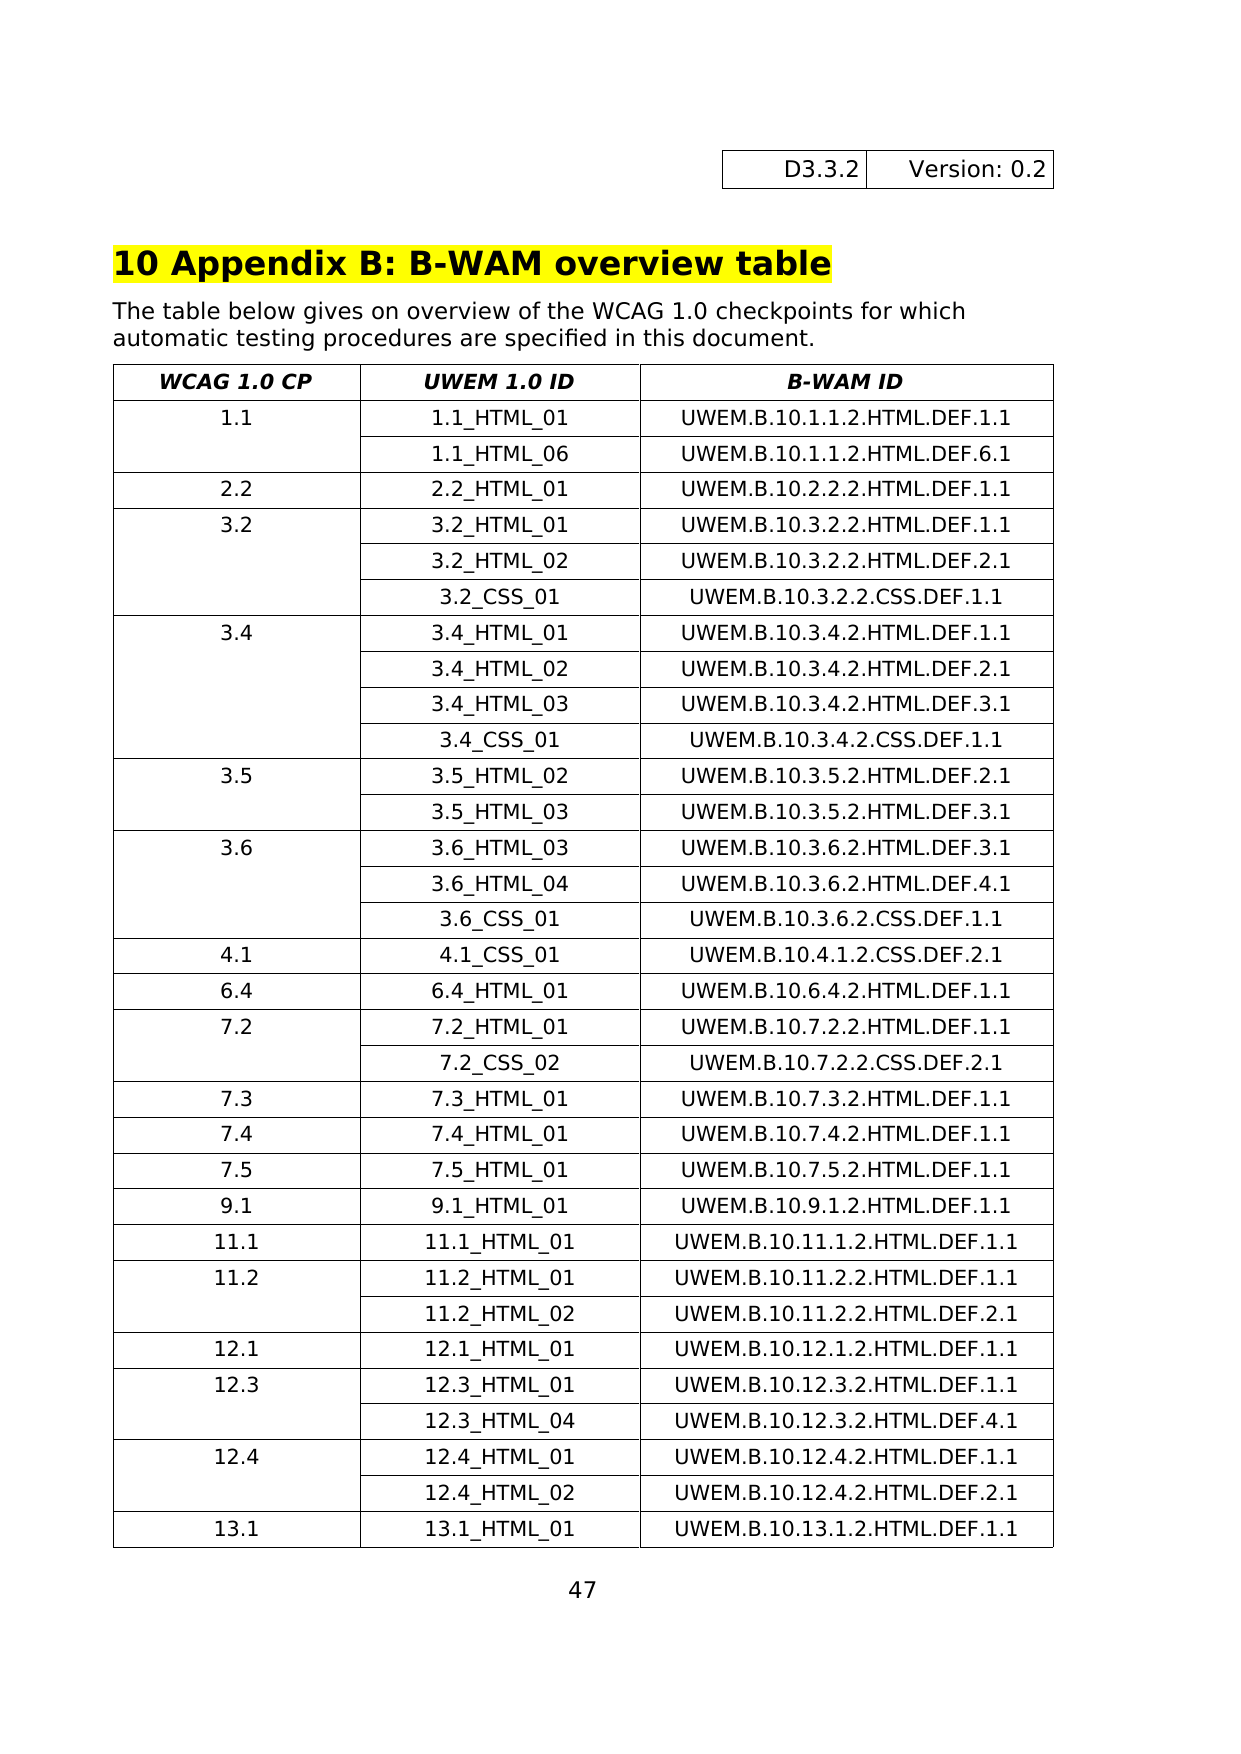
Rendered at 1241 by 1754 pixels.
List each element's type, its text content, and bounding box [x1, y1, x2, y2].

table_cell UWEM.B.10.7.3.2.HTML.DEF.1.1 [641, 1082, 1053, 1117]
table_cell 4.1 [114, 939, 360, 973]
table_cell 13.1_HTML_01 [361, 1512, 639, 1547]
table_cell UWEM.B.10.12.3.2.HTML.DEF.4.1 [641, 1404, 1053, 1439]
table_cell 2.2 [114, 473, 360, 508]
table_header 11.2_HTML_01 [361, 1261, 639, 1296]
table_header 12.4_HTML_01 [361, 1440, 639, 1475]
table_cell 3.6_CSS_01 [361, 903, 639, 938]
table_cell UWEM.B.10.3.5.2.HTML.DEF.3.1 [641, 795, 1053, 830]
table_cell 3.5_HTML_03 [361, 795, 639, 830]
table_header UWEM.B.10.1.1.2.HTML.DEF.1.1 [641, 401, 1053, 436]
table_cell 11.1_HTML_01 [361, 1225, 639, 1260]
table_cell UWEM.B.10.11.1.2.HTML.DEF.1.1 [641, 1225, 1053, 1260]
table_header B-WAM ID [641, 365, 1053, 400]
table_cell UWEM.B.10.12.4.2.HTML.DEF.2.1 [641, 1476, 1053, 1511]
table_cell UWEM.B.10.3.4.2.HTML.DEF.2.1 [641, 652, 1053, 687]
table_cell UWEM.B.10.7.4.2.HTML.DEF.1.1 [641, 1118, 1053, 1153]
table_header UWEM.B.10.3.6.2.HTML.DEF.3.1 [641, 831, 1053, 866]
table_cell 3.4_HTML_03 [361, 688, 639, 723]
table_cell 9.1 [114, 1189, 360, 1224]
table_cell UWEM.B.10.7.5.2.HTML.DEF.1.1 [641, 1154, 1053, 1188]
table_cell 7.5_HTML_01 [361, 1154, 639, 1188]
table_cell 3.6 [114, 831, 360, 938]
table_cell UWEM.B.10.3.6.2.HTML.DEF.4.1 [641, 867, 1053, 902]
table_cell 11.2_HTML_02 [361, 1297, 639, 1332]
table_cell 3.4 [114, 616, 360, 758]
table_header WCAG 1.0 CP [114, 365, 360, 400]
table_cell 7.2_CSS_02 [361, 1046, 639, 1081]
table_cell 6.4_HTML_01 [361, 974, 639, 1009]
table_header UWEM.B.10.12.3.2.HTML.DEF.1.1 [641, 1369, 1053, 1403]
table_cell UWEM.B.10.12.1.2.HTML.DEF.1.1 [641, 1333, 1053, 1368]
table_cell UWEM.B.10.4.1.2.CSS.DEF.2.1 [641, 939, 1053, 973]
table_header UWEM.B.10.12.4.2.HTML.DEF.1.1 [641, 1440, 1053, 1475]
text The table below gives on overview of the WCAG 1.0 checkpoints for which automatic testing procedures are specified in this document. [112, 298, 1053, 352]
table_cell 3.4_CSS_01 [361, 724, 639, 758]
table_cell 12.1_HTML_01 [361, 1333, 639, 1368]
table_cell 2.2_HTML_01 [361, 473, 639, 508]
table_header UWEM.B.10.3.4.2.HTML.DEF.1.1 [641, 616, 1053, 651]
table_header 3.6_HTML_03 [361, 831, 639, 866]
table_cell UWEM.B.10.3.6.2.CSS.DEF.1.1 [641, 903, 1053, 938]
table_header 12.3_HTML_01 [361, 1369, 639, 1403]
table_header 3.4_HTML_01 [361, 616, 639, 651]
table_cell UWEM.B.10.3.4.2.HTML.DEF.3.1 [641, 688, 1053, 723]
table_cell UWEM.B.10.11.2.2.HTML.DEF.2.1 [641, 1297, 1053, 1332]
table_cell 12.4 [114, 1440, 360, 1511]
table_cell 7.2 [114, 1010, 360, 1081]
table_cell UWEM.B.10.7.2.2.CSS.DEF.2.1 [641, 1046, 1053, 1081]
table_header 1.1_HTML_01 [361, 401, 639, 436]
table_header 3.5_HTML_02 [361, 759, 639, 794]
table_cell 13.1 [114, 1512, 360, 1547]
table_cell 7.3 [114, 1082, 360, 1117]
table_cell 11.2 [114, 1261, 360, 1332]
table_cell 3.2_HTML_02 [361, 544, 639, 579]
subtitle Appendix B: B-WAM overview table [112, 245, 1053, 283]
table_cell 4.1_CSS_01 [361, 939, 639, 973]
table_header UWEM 1.0 ID [361, 365, 639, 400]
table_cell UWEM.B.10.13.1.2.HTML.DEF.1.1 [641, 1512, 1053, 1547]
table_cell UWEM.B.10.1.1.2.HTML.DEF.6.1 [641, 437, 1053, 472]
table_cell 11.1 [114, 1225, 360, 1260]
table_header UWEM.B.10.3.2.2.HTML.DEF.1.1 [641, 509, 1053, 543]
table_cell 3.5 [114, 759, 360, 830]
table_cell 1.1_HTML_06 [361, 437, 639, 472]
table_header UWEM.B.10.3.5.2.HTML.DEF.2.1 [641, 759, 1053, 794]
table_cell 7.3_HTML_01 [361, 1082, 639, 1117]
table_cell 12.3_HTML_04 [361, 1404, 639, 1439]
table_cell 6.4 [114, 974, 360, 1009]
table_header UWEM.B.10.11.2.2.HTML.DEF.1.1 [641, 1261, 1053, 1296]
table_cell UWEM.B.10.3.4.2.CSS.DEF.1.1 [641, 724, 1053, 758]
table_cell UWEM.B.10.9.1.2.HTML.DEF.1.1 [641, 1189, 1053, 1224]
table_header 3.2_HTML_01 [361, 509, 639, 543]
table_cell 7.4 [114, 1118, 360, 1153]
table_cell 7.5 [114, 1154, 360, 1188]
table_cell 12.1 [114, 1333, 360, 1368]
table_cell 12.3 [114, 1369, 360, 1439]
table_cell 3.2 [114, 509, 360, 615]
table_cell UWEM.B.10.3.2.2.CSS.DEF.1.1 [641, 580, 1053, 615]
table_cell 12.4_HTML_02 [361, 1476, 639, 1511]
table_cell 7.4_HTML_01 [361, 1118, 639, 1153]
table_cell UWEM.B.10.6.4.2.HTML.DEF.1.1 [641, 974, 1053, 1009]
table_cell 3.2_CSS_01 [361, 580, 639, 615]
table_cell 3.4_HTML_02 [361, 652, 639, 687]
table_cell UWEM.B.10.2.2.2.HTML.DEF.1.1 [641, 473, 1053, 508]
table_cell 1.1 [114, 401, 360, 472]
table_header 7.2_HTML_01 [361, 1010, 639, 1045]
table_header UWEM.B.10.7.2.2.HTML.DEF.1.1 [641, 1010, 1053, 1045]
table_cell 9.1_HTML_01 [361, 1189, 639, 1224]
table_cell UWEM.B.10.3.2.2.HTML.DEF.2.1 [641, 544, 1053, 579]
table_cell 3.6_HTML_04 [361, 867, 639, 902]
